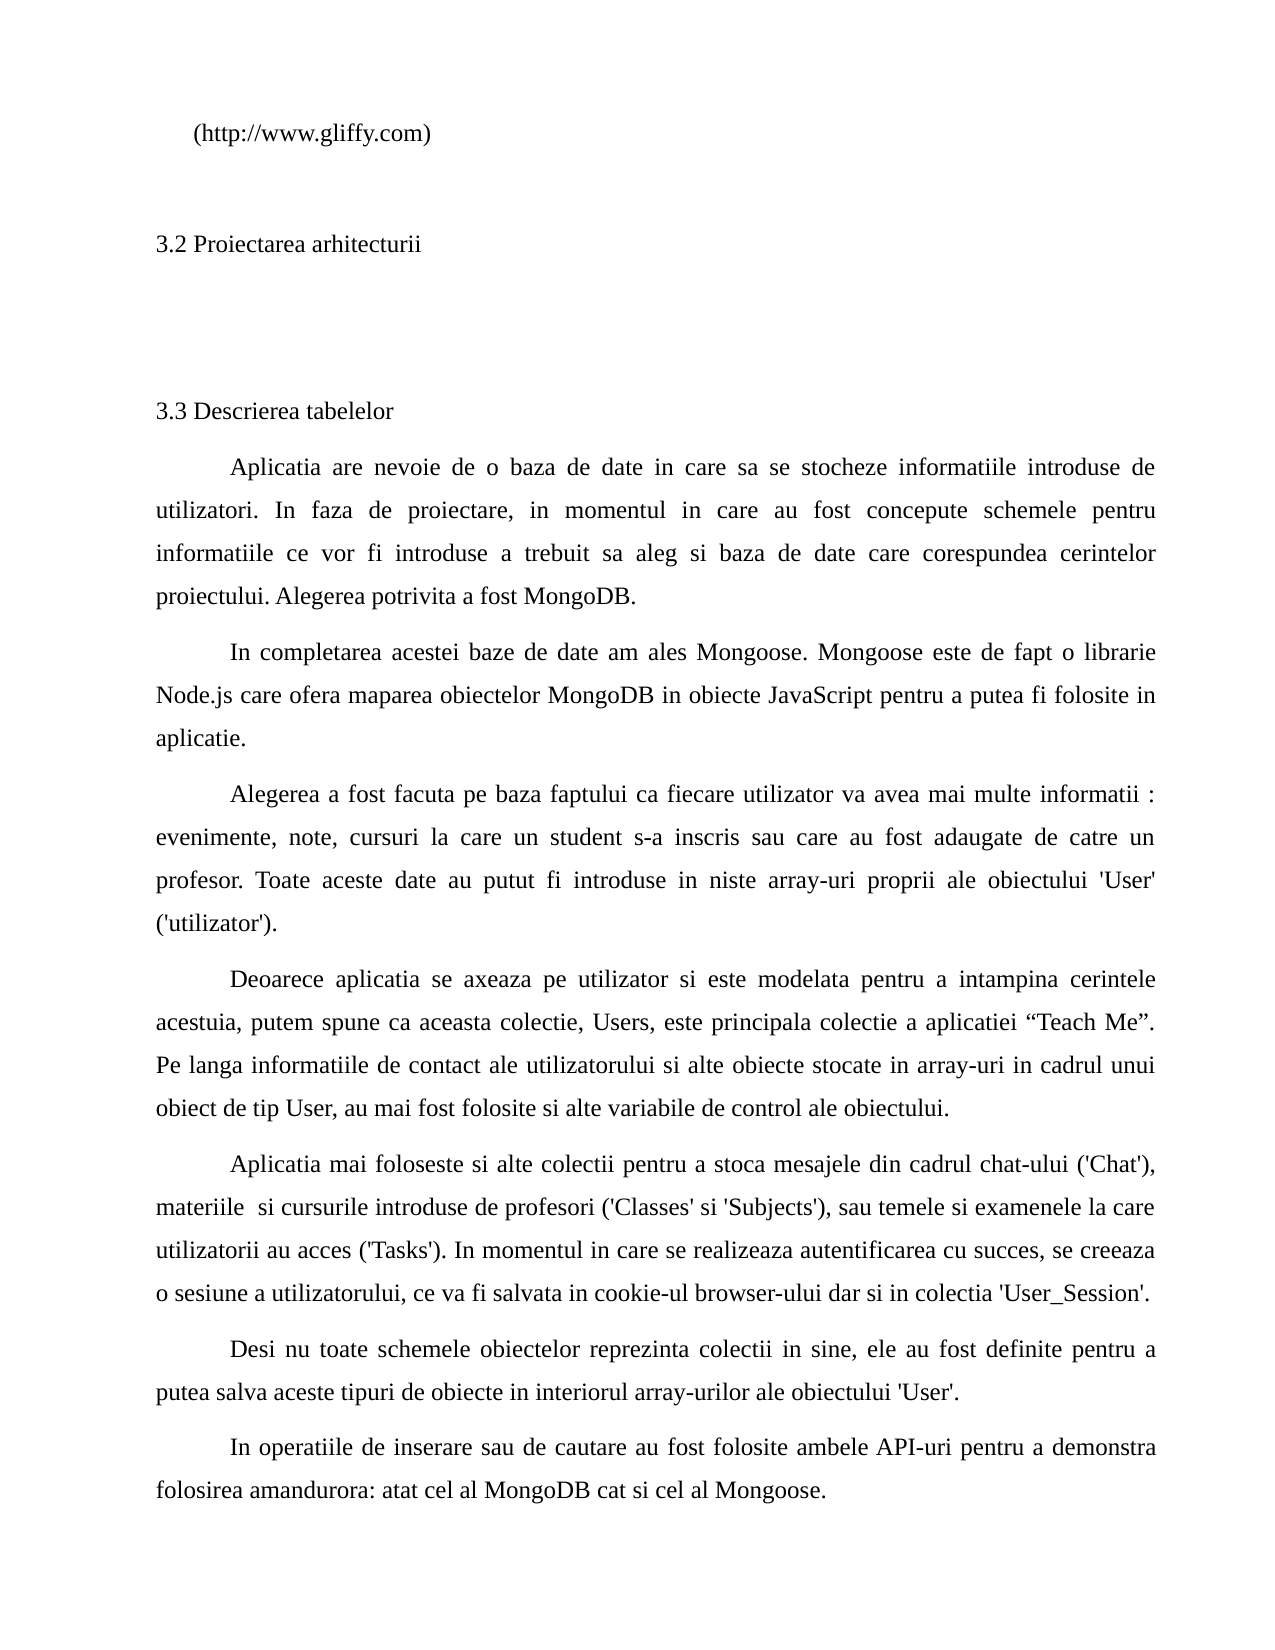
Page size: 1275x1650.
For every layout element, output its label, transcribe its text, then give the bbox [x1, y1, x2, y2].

text Alegerea a fost facuta pe baza faptului ca fiecare utilizator va avea mai multe informatii : evenimente, note, cursuri la care un student s-a inscris sau care au fost adaugate de catre un profesor. Toate aceste date au putut fi introduse in niste array-uri proprii ale obiectului 'User' ('utilizator'). [156, 779, 1157, 937]
text In operatiile de inserare sau de cautare au fost folosite ambele API-uri pentru a demonstra folosirea amandurora: atat cel al MongoDB cat si cel al Mongoose. [156, 1432, 1157, 1504]
text Aplicatia are nevoie de o baza de date in care sa se stocheze informatiile introduse de utilizatori. In faza de proiectare, in momentul in care au fost concepute schemele pentru informatiile ce vor fi introduse a trebuit sa aleg si baza de date care corespundea cerintelor proiectului. Alegerea potrivita a fost MongoDB. [156, 452, 1157, 610]
text Deoarece aplicatia se axeaza pe utilizator si este modelata pentru a intampina cerintele acestuia, putem spune ca aceasta colectie, Users, este principala colectie a aplicatiei “Teach Me”. Pe langa informatiile de contact ale utilizatorului si alte obiecte stocate in array-uri in cadrul unui obiect de tip User, au mai fost folosite si alte variabile de control ale obiectului. [156, 964, 1157, 1122]
text Aplicatia mai foloseste si alte colectii pentru a stoca mesajele din cadrul chat-ului ('Chat'), materiile si cursurile introduse de profesori ('Classes' si 'Subjects'), sau temele si examenele la care utilizatorii au acces ('Tasks'). In momentul in care se realizeaza autentificarea cu succes, se creeaza o sesiune a utilizatorului, ce va fi salvata in cookie-ul browser-ului dar si in colectia 'User_Session'. [156, 1149, 1157, 1307]
text (http://www.gliffy.com) [193, 118, 1157, 147]
text In completarea acestei baze de date am ales Mongoose. Mongoose este de fapt o librarie Node.js care ofera maparea obiectelor MongoDB in obiecte JavaScript pentru a putea fi folosite in aplicatie. [156, 637, 1157, 752]
text Desi nu toate schemele obiectelor reprezinta colectii in sine, ele au fost definite pentru a putea salva aceste tipuri de obiecte in interiorul array-urilor ale obiectului 'User'. [156, 1334, 1157, 1406]
text 3.2 Proiectarea arhitecturii [156, 229, 1157, 258]
text 3.3 Descrierea tabelelor [156, 396, 1157, 425]
